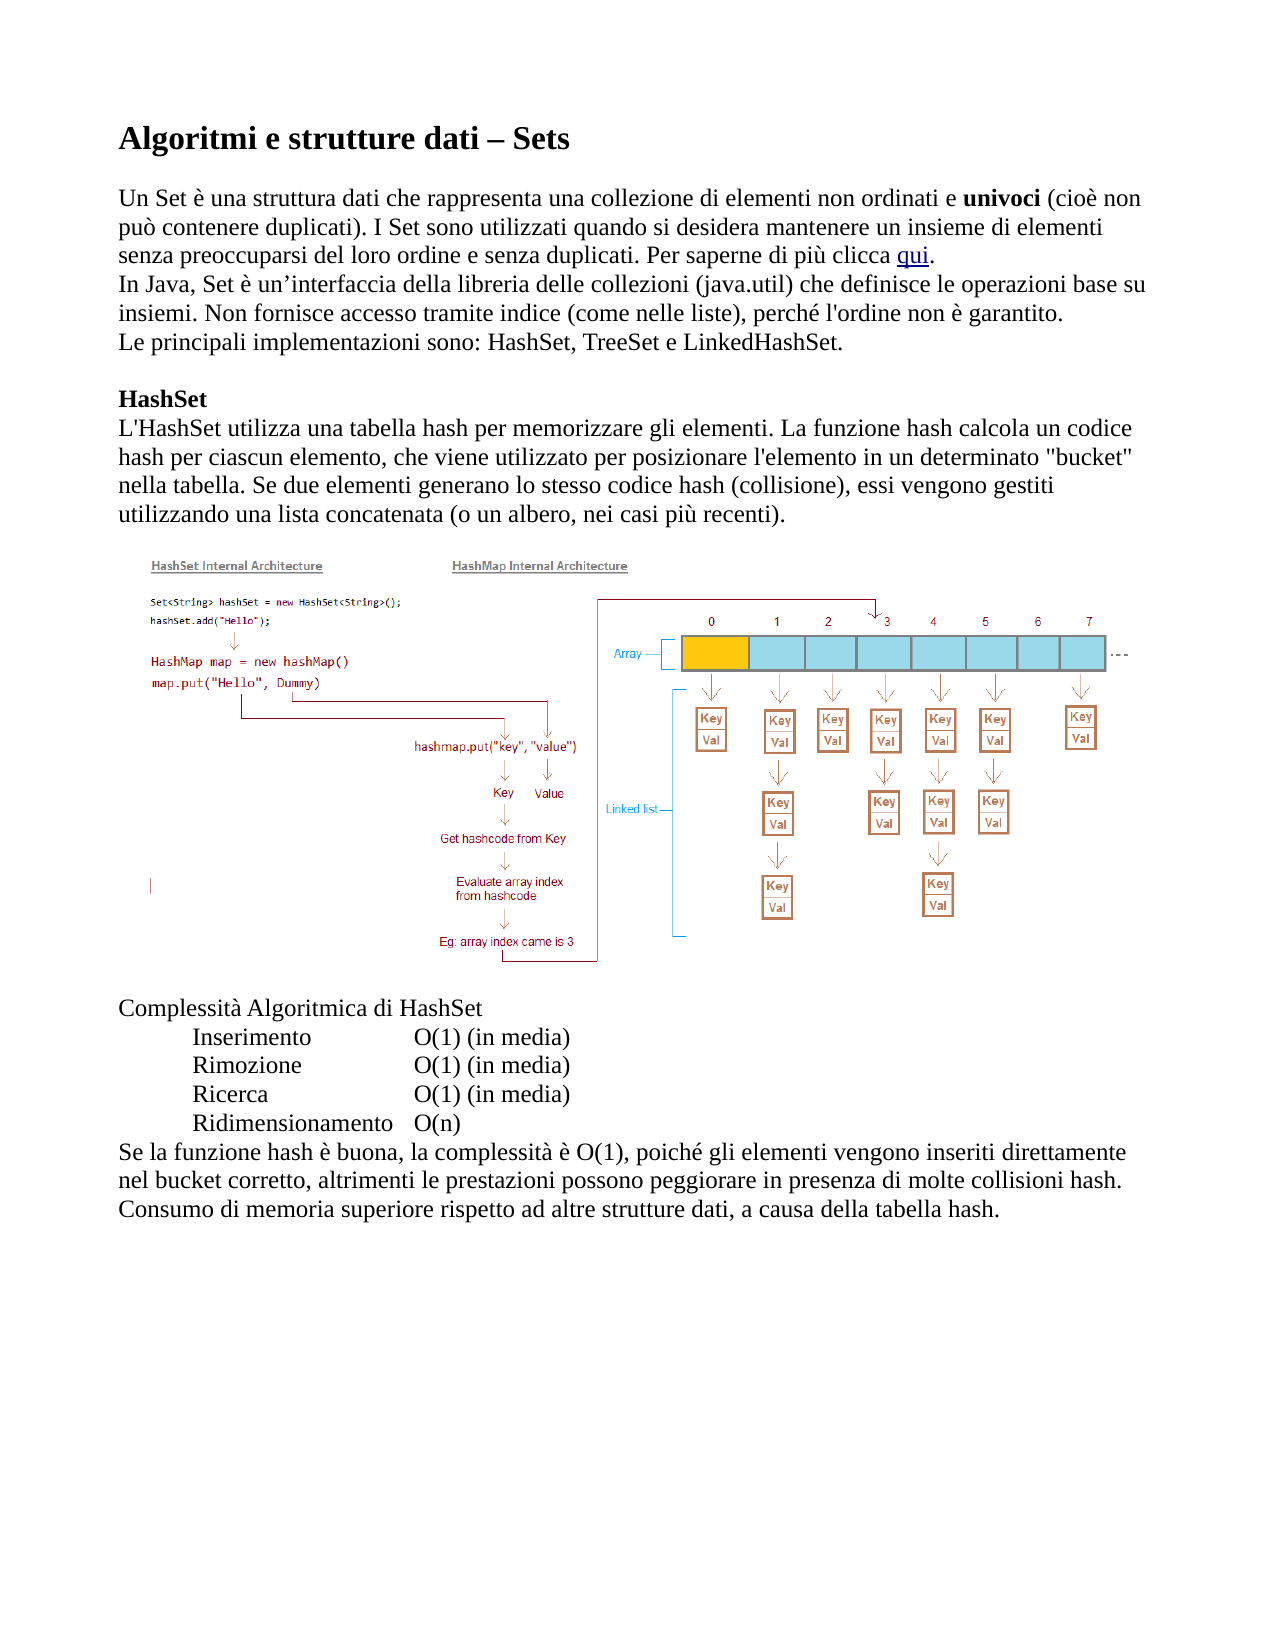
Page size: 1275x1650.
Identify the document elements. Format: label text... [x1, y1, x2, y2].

text Inserimento O(1) (in media) [192, 1022, 1157, 1051]
text Ridimensionamento O(n) [192, 1108, 1157, 1137]
picture [146, 556, 1129, 965]
text L'HashSet utilizza una tabella hash per memorizzare gli elementi. La funzione hash calcola un codice hash per ciascun elemento, che viene utilizzato per posizionare l'elemento in un determinato "bucket" nella tabella. Se due elementi generano lo stesso codice hash (collisione), essi vengono gestiti utilizzando una lista concatenata (o un albero, nei casi più recenti). [118, 413, 1157, 528]
text Rimozione O(1) (in media) [192, 1051, 1157, 1079]
text Consumo di memoria superiore rispetto ad altre strutture dati, a causa della tabella hash. [118, 1194, 1157, 1223]
text Complessità Algoritmica di HashSet [118, 993, 1157, 1022]
text Ricerca O(1) (in media) [192, 1079, 1157, 1108]
text Se la funzione hash è buona, la complessità è O(1), poiché gli elementi vengono inseriti direttamente nel bucket corretto, altrimenti le prestazioni possono peggiorare in presenza di molte collisioni hash. [118, 1137, 1157, 1194]
text In Java, Set è un’interfaccia della libreria delle collezioni (java.util) che definisce le operazioni base su insiemi. Non fornisce accesso tramite indice (come nelle liste), perché l'ordine non è garantito. Le principali implementazioni sono: HashSet, TreeSet e LinkedHashSet. HashSet [118, 269, 1157, 413]
text Un Set è una struttura dati che rappresenta una collezione di elementi non ordinati e univoci (cioè non può contenere duplicati). I Set sono utilizzati quando si desidera mantenere un insieme di elementi senza preoccuparsi del loro ordine e senza duplicati. Per saperne di più clicca qui. [118, 183, 1157, 269]
text Algoritmi e strutture dati – Sets [118, 118, 1157, 156]
